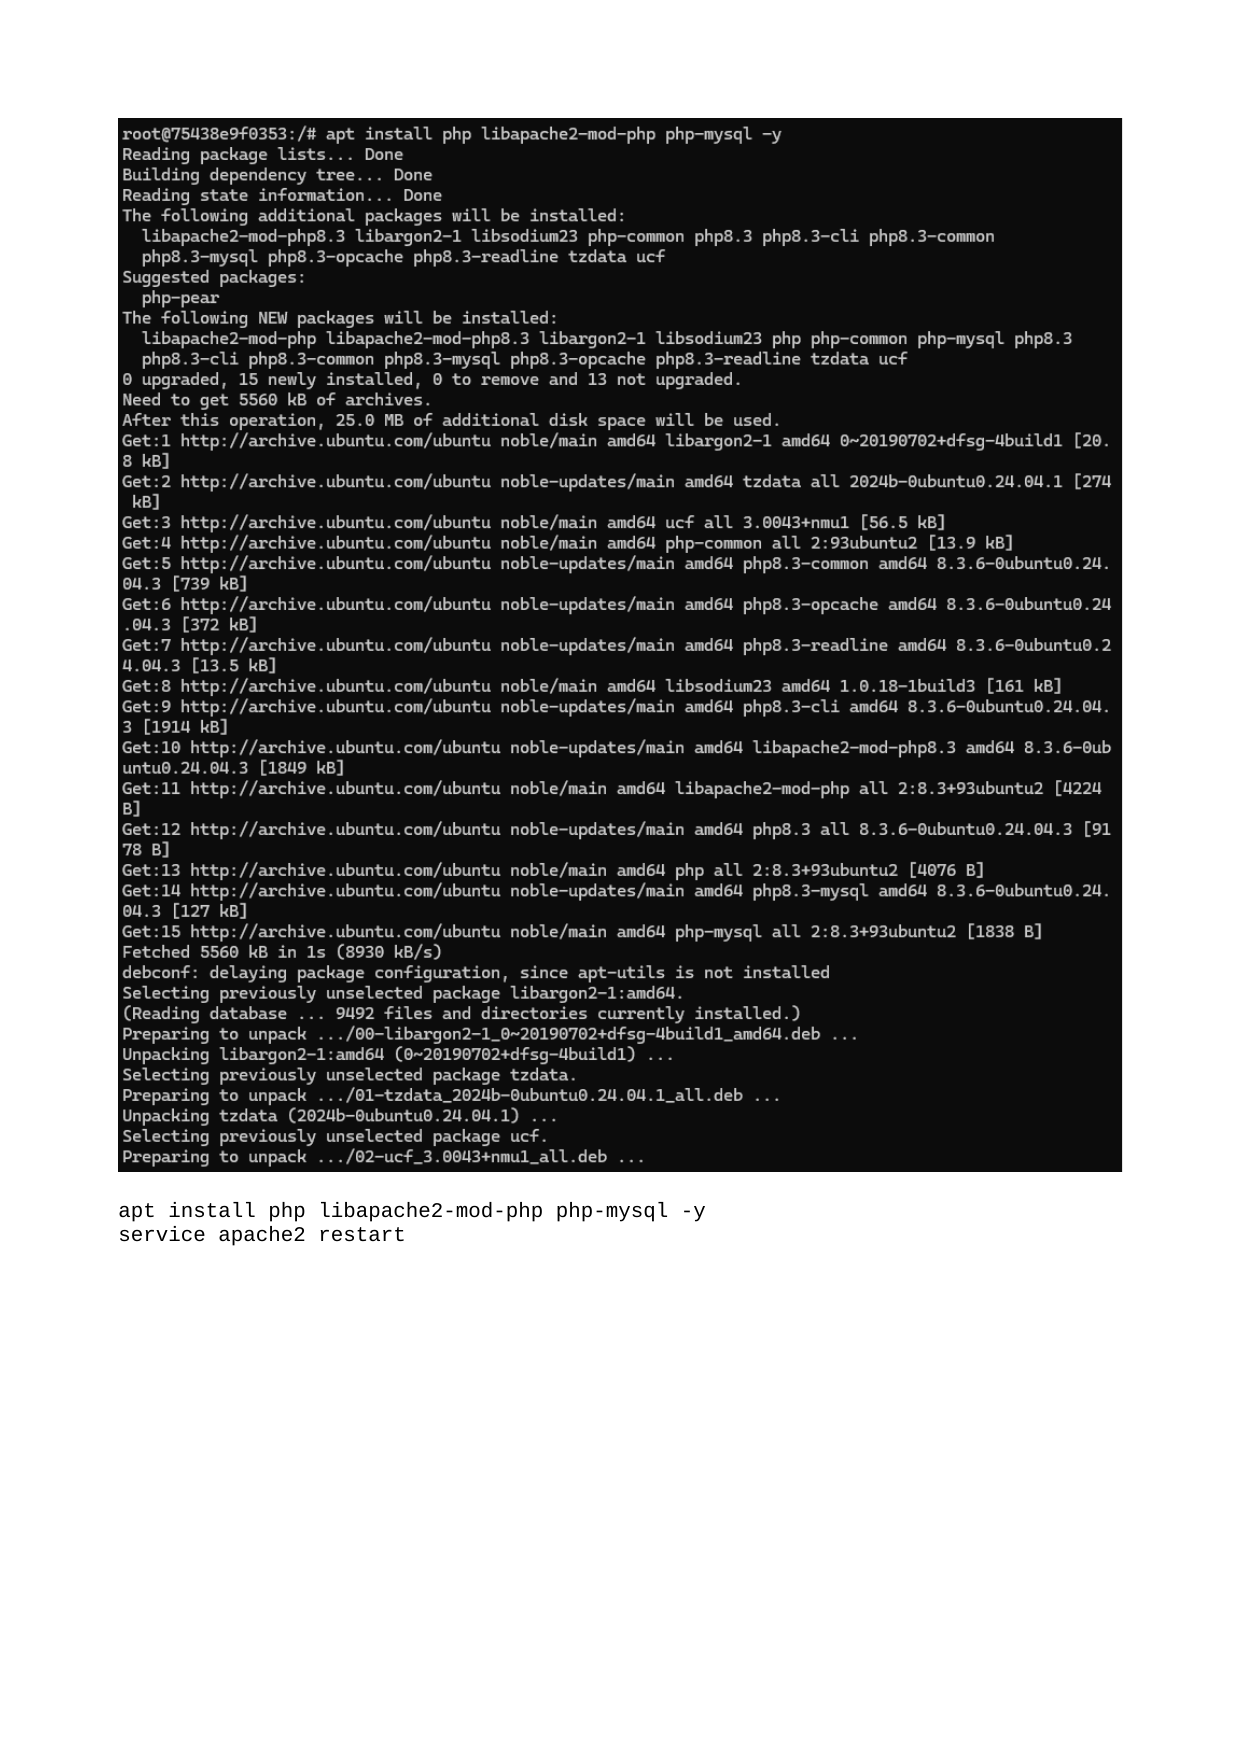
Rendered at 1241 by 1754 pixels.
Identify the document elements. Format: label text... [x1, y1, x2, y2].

text service apache2 restart [118, 1224, 1122, 1248]
picture [118, 118, 1123, 1172]
text apt install php libapache2-mod-php php-mysql -y [118, 1200, 1122, 1224]
